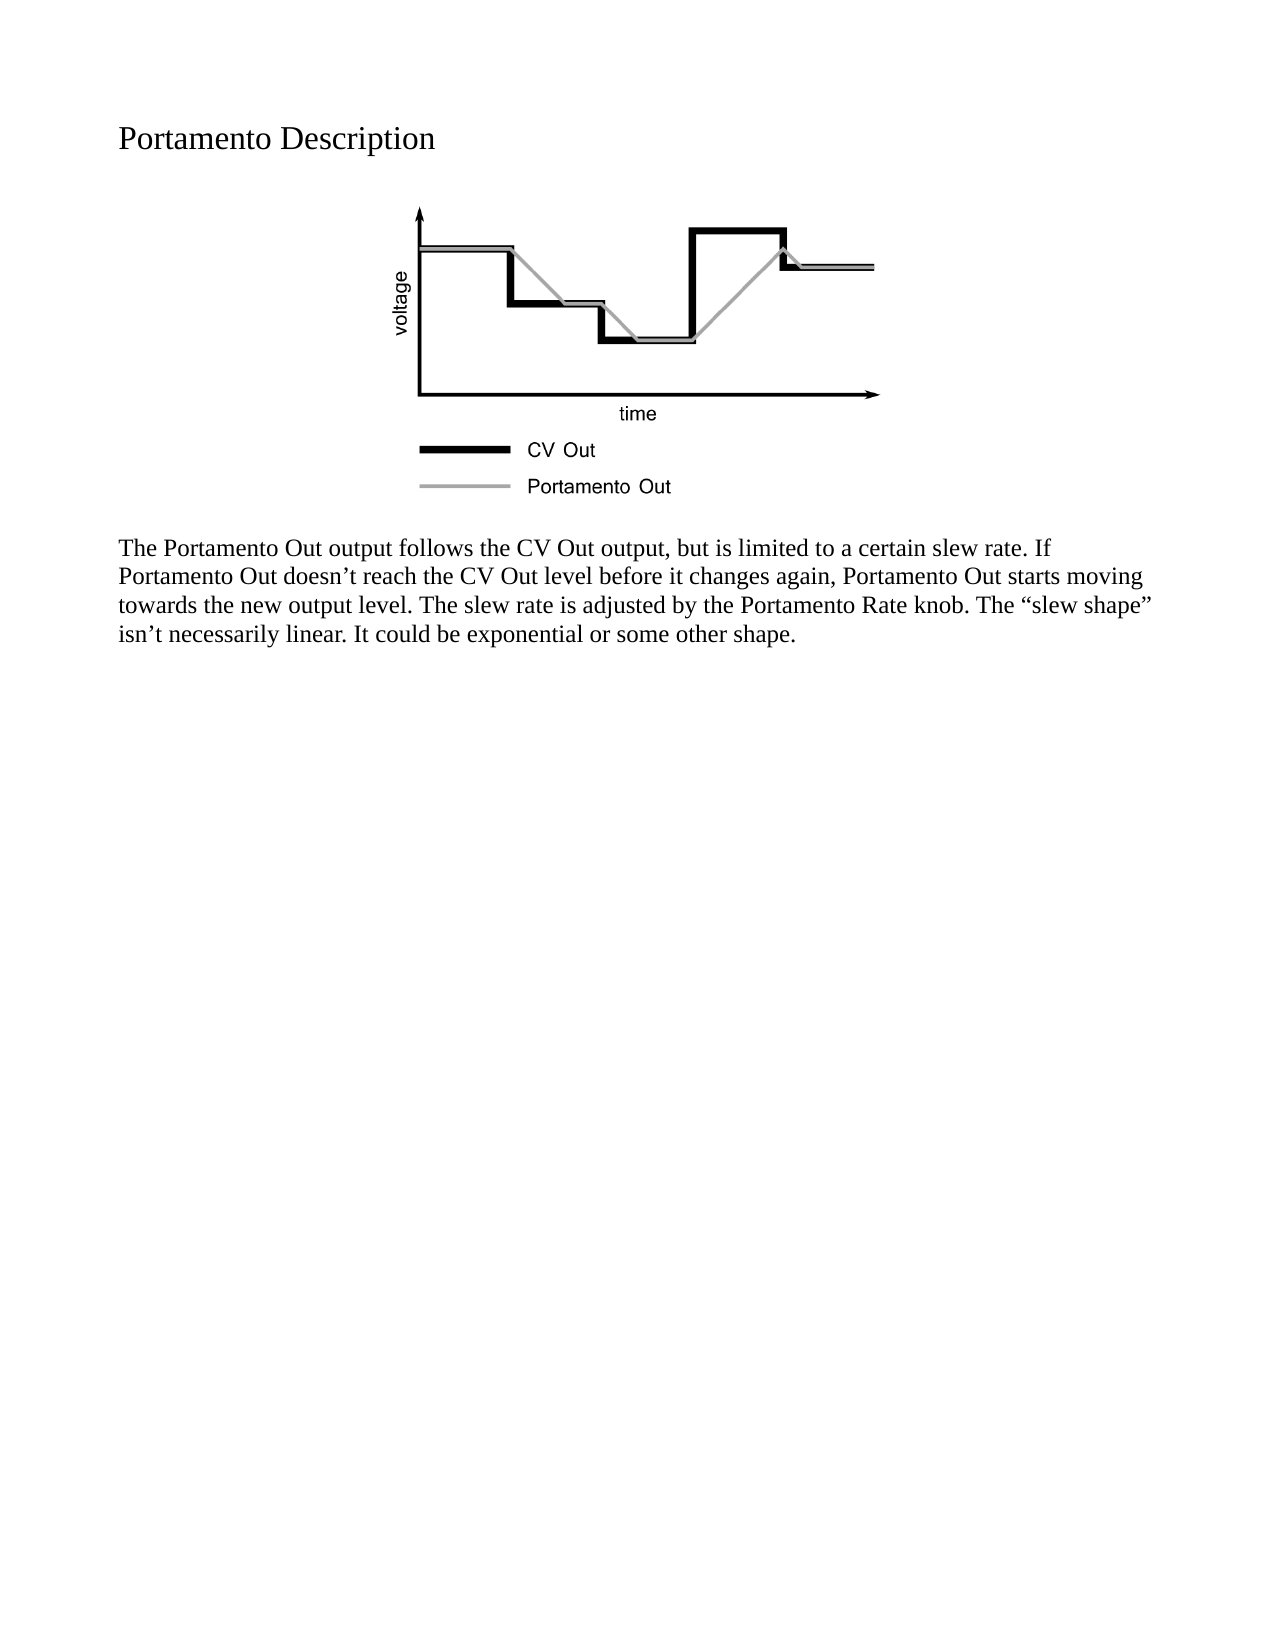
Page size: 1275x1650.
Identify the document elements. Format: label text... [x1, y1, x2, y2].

text The Portamento Out output follows the CV Out output, but is limited to a certain slew rate. If Portamento Out doesn’t reach the CV Out level before it changes again, Portamento Out starts moving towards the new output level. The slew rate is adjusted by the Portamento Rate knob. The “slew shape” isn’t necessarily linear. It could be exponential or some other shape. [118, 533, 1157, 648]
picture [383, 194, 892, 504]
text Portamento Description [118, 118, 1157, 156]
